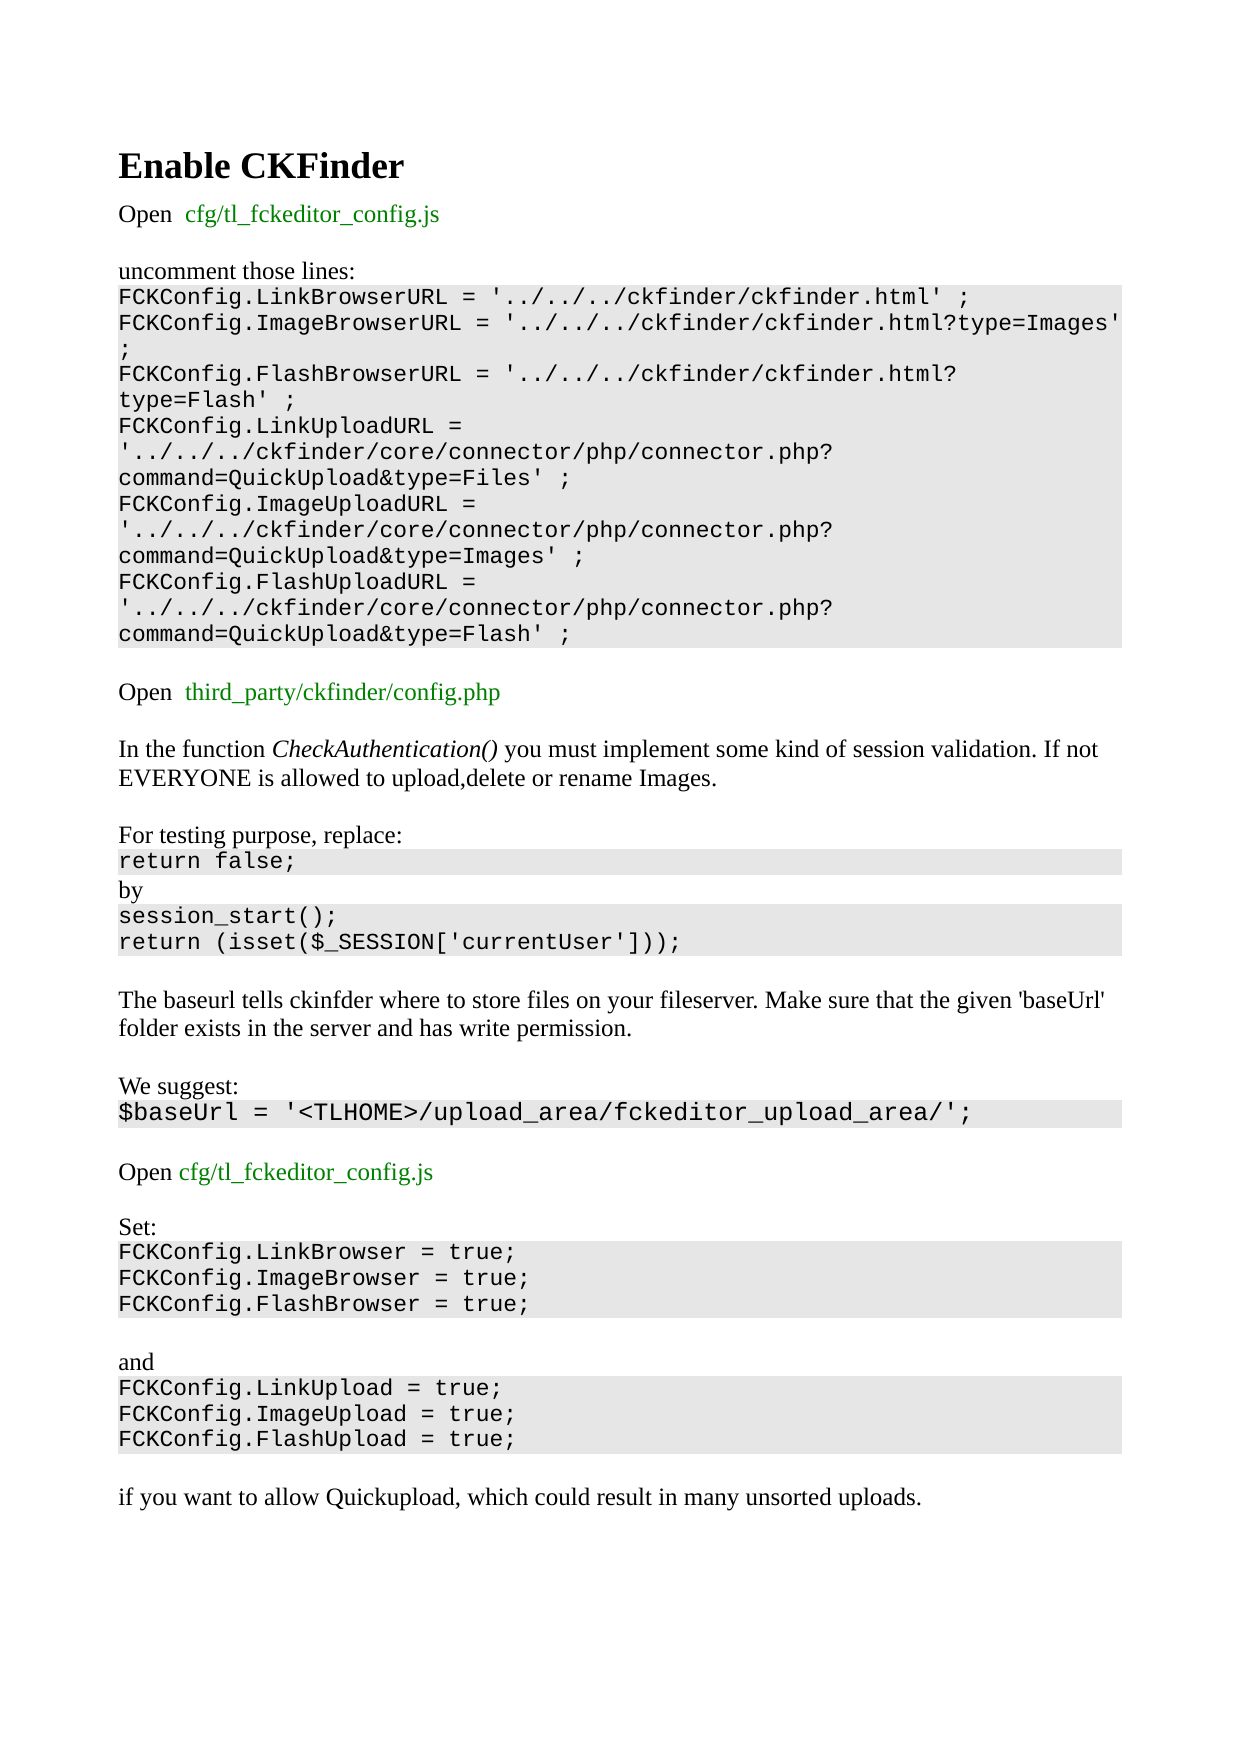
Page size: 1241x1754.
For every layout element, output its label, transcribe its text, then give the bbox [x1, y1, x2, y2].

text FCKConfig.LinkUploadURL = '../../../ckfinder/core/connector/php/connector.php?command=QuickUpload&type=Files' ; [118, 415, 1122, 492]
text and [118, 1347, 1122, 1376]
text FCKConfig.LinkUpload = true; [118, 1376, 1122, 1402]
text FCKConfig.LinkBrowserURL = '../../../ckfinder/ckfinder.html' ; [118, 285, 1122, 311]
text Open cfg/tl_fckeditor_config.js [118, 1157, 1122, 1186]
text In the function CheckAuthentication() you must implement some kind of session validation. If not EVERYONE is allowed to upload,delete or rename Images. [118, 734, 1122, 792]
text FCKConfig.FlashBrowserURL = '../../../ckfinder/ckfinder.html?type=Flash' ; [118, 363, 1122, 415]
text FCKConfig.FlashBrowser = true; [118, 1292, 1122, 1318]
text We suggest: [118, 1071, 1122, 1100]
text Set: [118, 1212, 1122, 1241]
text FCKConfig.ImageBrowserURL = '../../../ckfinder/ckfinder.html?type=Images' ; [118, 311, 1122, 363]
text uncomment those lines: [118, 256, 1122, 285]
text For testing purpose, replace: [118, 821, 1122, 849]
text session_start(); [118, 904, 1122, 930]
text FCKConfig.LinkBrowser = true; [118, 1241, 1122, 1267]
text $baseUrl = '<TLHOME>/upload_area/fckeditor_upload_area/'; [118, 1100, 1122, 1128]
text FCKConfig.FlashUploadURL = '../../../ckfinder/core/connector/php/connector.php?command=QuickUpload&type=Flash' ; [118, 570, 1122, 648]
text Open third_party/ckfinder/config.php [118, 677, 1122, 706]
text by [118, 875, 1122, 904]
text Open cfg/tl_fckeditor_config.js [118, 199, 1122, 227]
text FCKConfig.ImageBrowser = true; [118, 1267, 1122, 1292]
text return (isset($_SESSION['currentUser'])); [118, 930, 1122, 956]
subtitle Enable CKFinder [118, 143, 1122, 186]
text if you want to allow Quickupload, which could result in many unsorted uploads. [118, 1482, 1122, 1511]
text FCKConfig.ImageUploadURL = '../../../ckfinder/core/connector/php/connector.php?command=QuickUpload&type=Images' ; [118, 492, 1122, 570]
text FCKConfig.ImageUpload = true; [118, 1402, 1122, 1428]
text FCKConfig.FlashUpload = true; [118, 1428, 1122, 1454]
text The baseurl tells ckinfder where to store files on your fileserver. Make sure that the given 'baseUrl' folder exists in the server and has write permission. [118, 985, 1122, 1042]
text return false; [118, 849, 1122, 875]
